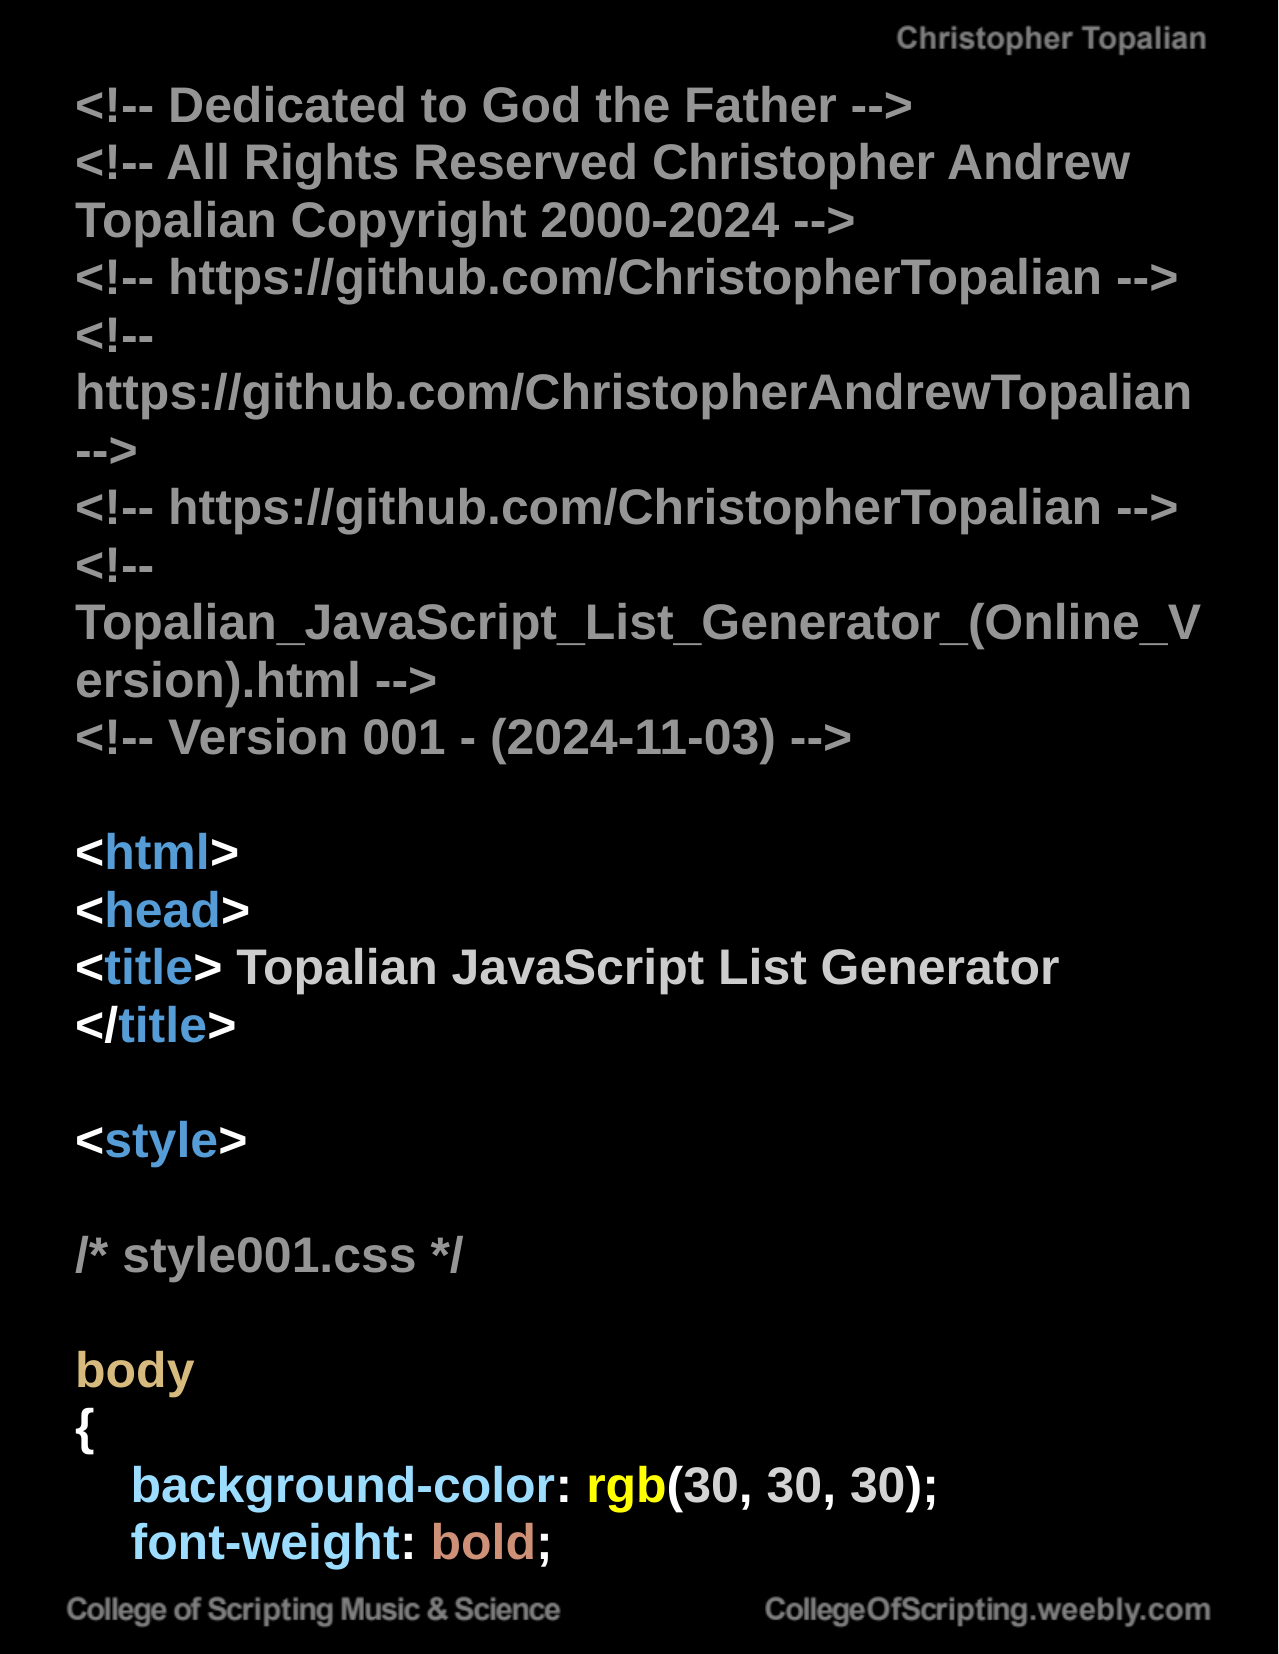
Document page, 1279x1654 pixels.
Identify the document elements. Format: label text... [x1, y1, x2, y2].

text { [75, 1397, 1203, 1455]
text <!-- Dedicated to God the Father --> [75, 75, 1203, 132]
text <html> [75, 822, 1203, 880]
text <!-- https://github.com/ChristopherTopalian --> [75, 247, 1203, 305]
text <!-- https://github.com/ChristopherTopalian --> [75, 477, 1203, 535]
text /* style001.css */ [75, 1225, 1203, 1282]
text <!-- https://github.com/ChristopherAndrewTopalian --> [75, 305, 1203, 477]
text <style> [75, 1110, 1203, 1167]
text <!-- Version 001 - (2024-11-03) --> [75, 707, 1203, 765]
text background-color: rgb(30, 30, 30); [75, 1455, 1203, 1512]
text body [75, 1340, 1203, 1397]
text <head> [75, 880, 1203, 937]
text <!-- Topalian_JavaScript_List_Generator_(Online_Version).html --> [75, 535, 1203, 707]
text font-weight: bold; [75, 1512, 1203, 1570]
text <title> Topalian JavaScript List Generator </title> [75, 937, 1203, 1052]
text <!-- All Rights Reserved Christopher Andrew Topalian Copyright 2000-2024 --> [75, 132, 1203, 247]
